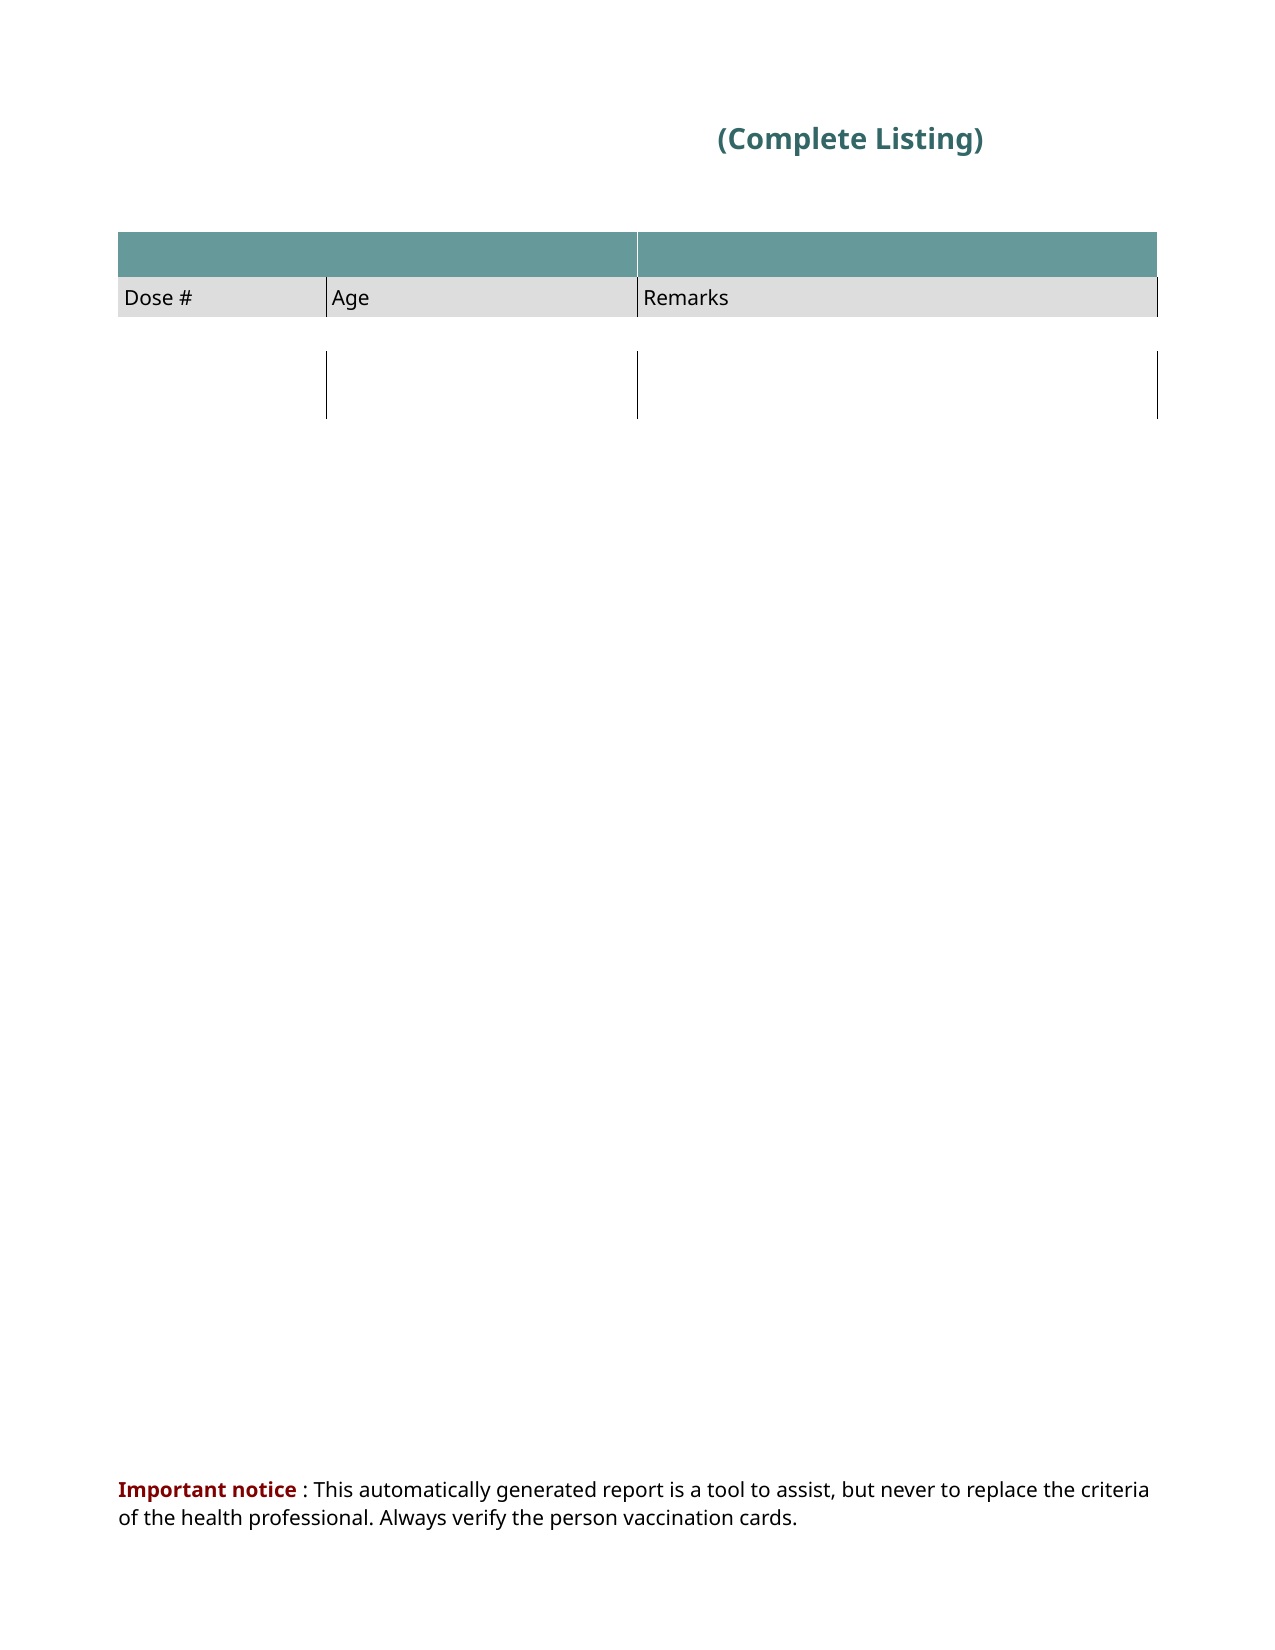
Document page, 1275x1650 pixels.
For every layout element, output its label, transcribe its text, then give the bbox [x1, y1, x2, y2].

text <for each="dose in vaccine.doses"> [118, 317, 1157, 351]
table_header <vaccine.rec_name> [118, 232, 637, 277]
table_header Dose # [118, 277, 326, 317]
table_header <dose.remarks> [638, 351, 1157, 419]
text </for> [118, 453, 1157, 487]
text </for> [118, 419, 1157, 453]
text <immunization_schedule.desc> (Complete Listing) [118, 118, 1157, 158]
table_header <dose.dose_number> [118, 351, 326, 419]
table_header Remarks [638, 277, 1157, 317]
table_header <dose.age_dose> <dose.age_unit> [327, 351, 637, 419]
table_header Age [327, 277, 637, 317]
table_header <vaccine.scope> [638, 232, 1157, 277]
text <for each="vaccine in immunization_schedule.vaccines"> [118, 197, 1157, 232]
